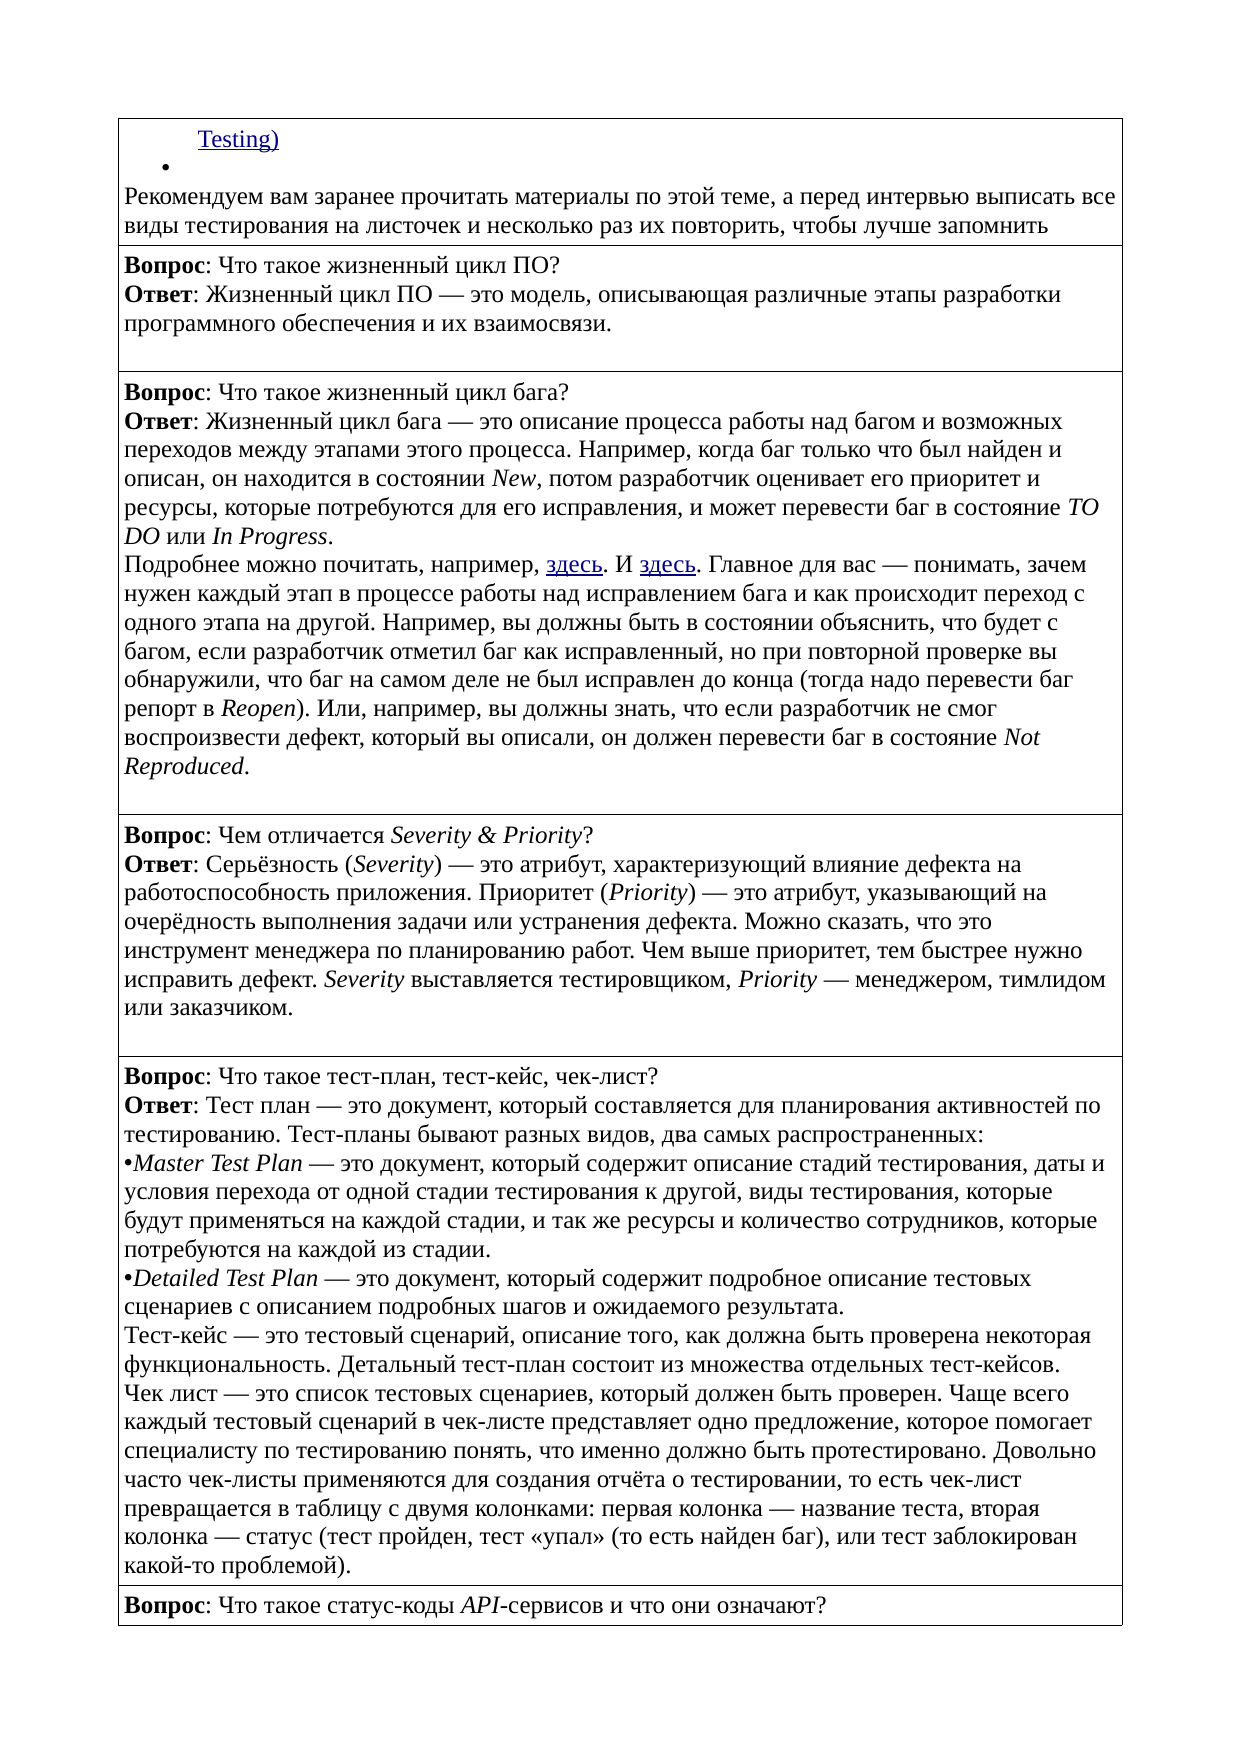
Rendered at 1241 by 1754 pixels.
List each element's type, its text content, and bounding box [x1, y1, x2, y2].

table_cell Вопрос: Что такое жизненный цикл бага? Ответ: Жизненный цикл бага — это описание процесса работы над багом и возможных переходов между этапами этого процесса. Например, когда баг только что был найден и описан, он находится в состоянии New, потом разработчик оценивает его приоритет и ресурсы, которые потребуются для его исправления, и может перевести баг в состояние TO DO или In Progress. Подробнее можно почитать, например, здесь. И здесь. Главное для вас — понимать, зачем нужен каждый этап в процессе работы над исправлением бага и как происходит переход с одного этапа на другой. Например, вы должны быть в состоянии объяснить, что будет с багом, если разработчик отметил баг как исправленный, но при повторной проверке вы обнаружили, что баг на самом деле не был исправлен до конца (тогда надо перевести баг репорт в Reopen). Или, например, вы должны знать, что если разработчик не смог воспроизвести дефект, который вы описали, он должен перевести баг в состояние Not Reproduced. [119, 372, 1122, 814]
table_cell Вопрос: Какие виды тестирования вы знаете? Ответ: Тут важно сказать сразу, что есть различные классификации видов тестирования, и что в зависимости от выбранной классификации будет отличаться и список видов тестирования. Функциональные виды тестирования Функциональные тесты базируются на функциях и особенностях, а также взаимодействии с другими системами, и могут быть представлены на всех уровнях тестирования: компонентном или модульном (Component/Unit testing), интеграционном (Integration testing), системном (System testing) и приемочном (Acceptance testing). Функциональные виды тестирования рассматривают внешнее поведение системы. Далее перечислены одни из самых распространенных видов функциональных тестов: Функциональное тестирование (Functional testing) Тестирование безопасности (Security and Access Control Testing) Тестирование взаимодействия (Interoperability Testing) Нефункциональные виды тестирования Нефункциональное тестирование описывает тесты, необходимые для определения характеристик программного обеспечения, которые могут быть измерены различными величинами. В целом, это тестирование того, "Как" система работает. Далее перечислены основные виды нефункциональных тестов: Все виды тестирования производительности: нагрузочное тестирование (Performance and Load Testing) стрессовое тестирование (Stress Testing) Тестирование безопасности (Security and Access Control Testing)тестирование стабильности или надежности (Stability / Reliability Testing) объемное тестирование (Volume Testing) Тестирование установки (Installation testing) Тестирование удобства пользования (Usability Testing) Тестирование на отказ и восстановление (Failover and Recovery Testing) Конфигурационное тестирование (Configuration Testing) Тестирование безопасности (Security and Access Control Testing) Связанные с изменениями виды тестирования После проведения необходимых изменений, таких как исправление бага/дефекта, программное обеспечение должно быть пере тестировано для подтверждения того факта, что проблема была действительно решена. Ниже перечислены виды тестирования, которые необходимо проводить после установки программного обеспечения, для подтверждения работоспособности приложения или правильности осуществленного исправления дефекта: Дымовое тестирование (Smoke Testing) Регрессионное тестирование (Regression Testing) Тестирование сборки (Build Verification Test) Санитарное тестирование или проверка согласованности/исправности (Sanity Testing) Рекомендуем вам заранее прочитать материалы по этой теме, а перед интервью выписать все виды тестирования на листочек и несколько раз их повторить, чтобы лучше запомнить [119, 119, 1122, 245]
table_cell Вопрос: Что такое статус-коды API-сервисов и что они означают? [119, 1586, 1122, 1625]
table_cell Вопрос: Что такое тест-план, тест-кейс, чек-лист? Ответ: Тест план — это документ, который составляется для планирования активностей по тестированию. Тест-планы бывают разных видов, два самых распространенных: Master Test Plan — это документ, который содержит описание стадий тестирования, даты и условия перехода от одной стадии тестирования к другой, виды тестирования, которые будут применяться на каждой стадии, и так же ресурсы и количество сотрудников, которые потребуются на каждой из стадии. Detailed Test Plan — это документ, который содержит подробное описание тестовых сценариев с описанием подробных шагов и ожидаемого результата. Тест-кейс — это тестовый сценарий, описание того, как должна быть проверена некоторая функциональность. Детальный тест-план состоит из множества отдельных тест-кейсов. Чек лист — это список тестовых сценариев, который должен быть проверен. Чаще всего каждый тестовый сценарий в чек-листе представляет одно предложение, которое помогает специалисту по тестированию понять, что именно должно быть протестировано. Довольно часто чек-листы применяются для создания отчёта о тестировании, то есть чек-лист превращается в таблицу с двумя колонками: первая колонка — название теста, вторая колонка — статус (тест пройден, тест «упал» (то есть найден баг), или тест заблокирован какой-то проблемой). [119, 1057, 1122, 1585]
table_cell Вопрос: Чем отличается Severity & Priority? Ответ: Серьёзность (Severity) — это атрибут, характеризующий влияние дефекта на работоспособность приложения. Приоритет (Priority) — это атрибут, указывающий на очерёдность выполнения задачи или устранения дефекта. Можно сказать, что это инструмент менеджера по планированию работ. Чем выше приоритет, тем быстрее нужно исправить дефект. Severity выставляется тестировщиком, Priority — менеджером, тимлидом или заказчиком. [119, 815, 1122, 1056]
table_cell Вопрос: Что такое жизненный цикл ПО? Ответ: Жизненный цикл ПО — это модель, описывающая различные этапы разработки программного обеспечения и их взаимосвязи. [119, 246, 1122, 371]
